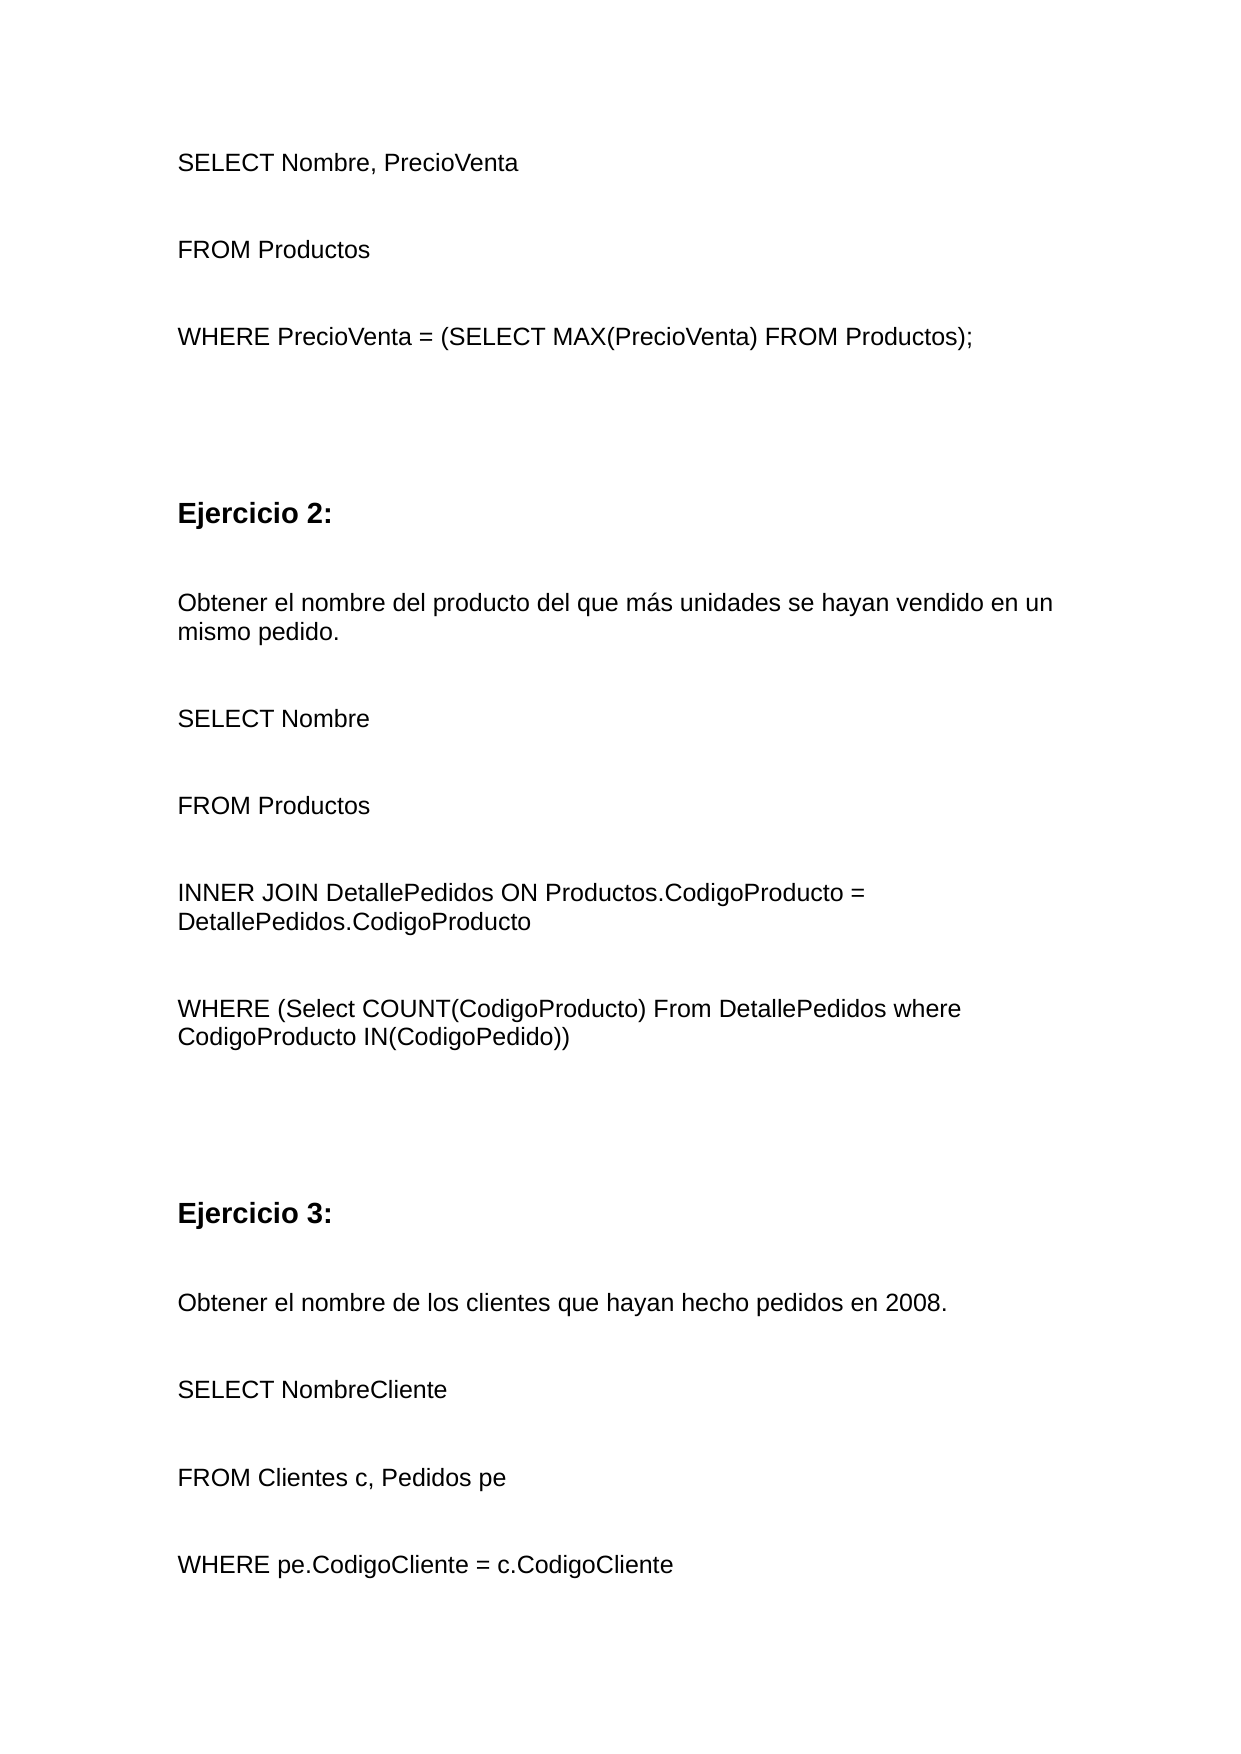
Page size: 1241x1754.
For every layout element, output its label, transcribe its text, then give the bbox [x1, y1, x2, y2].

text Obtener el nombre del producto del que más unidades se hayan vendido en un mismo pedido. [177, 588, 1063, 645]
text WHERE pe.CodigoCliente = c.CodigoCliente [177, 1550, 1063, 1578]
text Ejercicio 2: [177, 496, 1063, 529]
text FROM Productos [177, 791, 1063, 819]
text SELECT NombreCliente [177, 1376, 1063, 1404]
text FROM Productos [177, 235, 1063, 263]
text WHERE PrecioVenta = (SELECT MAX(PrecioVenta) FROM Productos); [177, 322, 1063, 351]
text SELECT Nombre [177, 704, 1063, 732]
text Obtener el nombre de los clientes que hayan hecho pedidos en 2008. [177, 1288, 1063, 1317]
text FROM Clientes c, Pedidos pe [177, 1463, 1063, 1491]
text WHERE (Select COUNT(CodigoProducto) From DetallePedidos where CodigoProducto IN(CodigoPedido)) [177, 994, 1063, 1051]
text Ejercicio 3: [177, 1197, 1063, 1230]
text SELECT Nombre, PrecioVenta [177, 148, 1063, 176]
text INNER JOIN DetallePedidos ON Productos.CodigoProducto = DetallePedidos.CodigoProducto [177, 878, 1063, 935]
